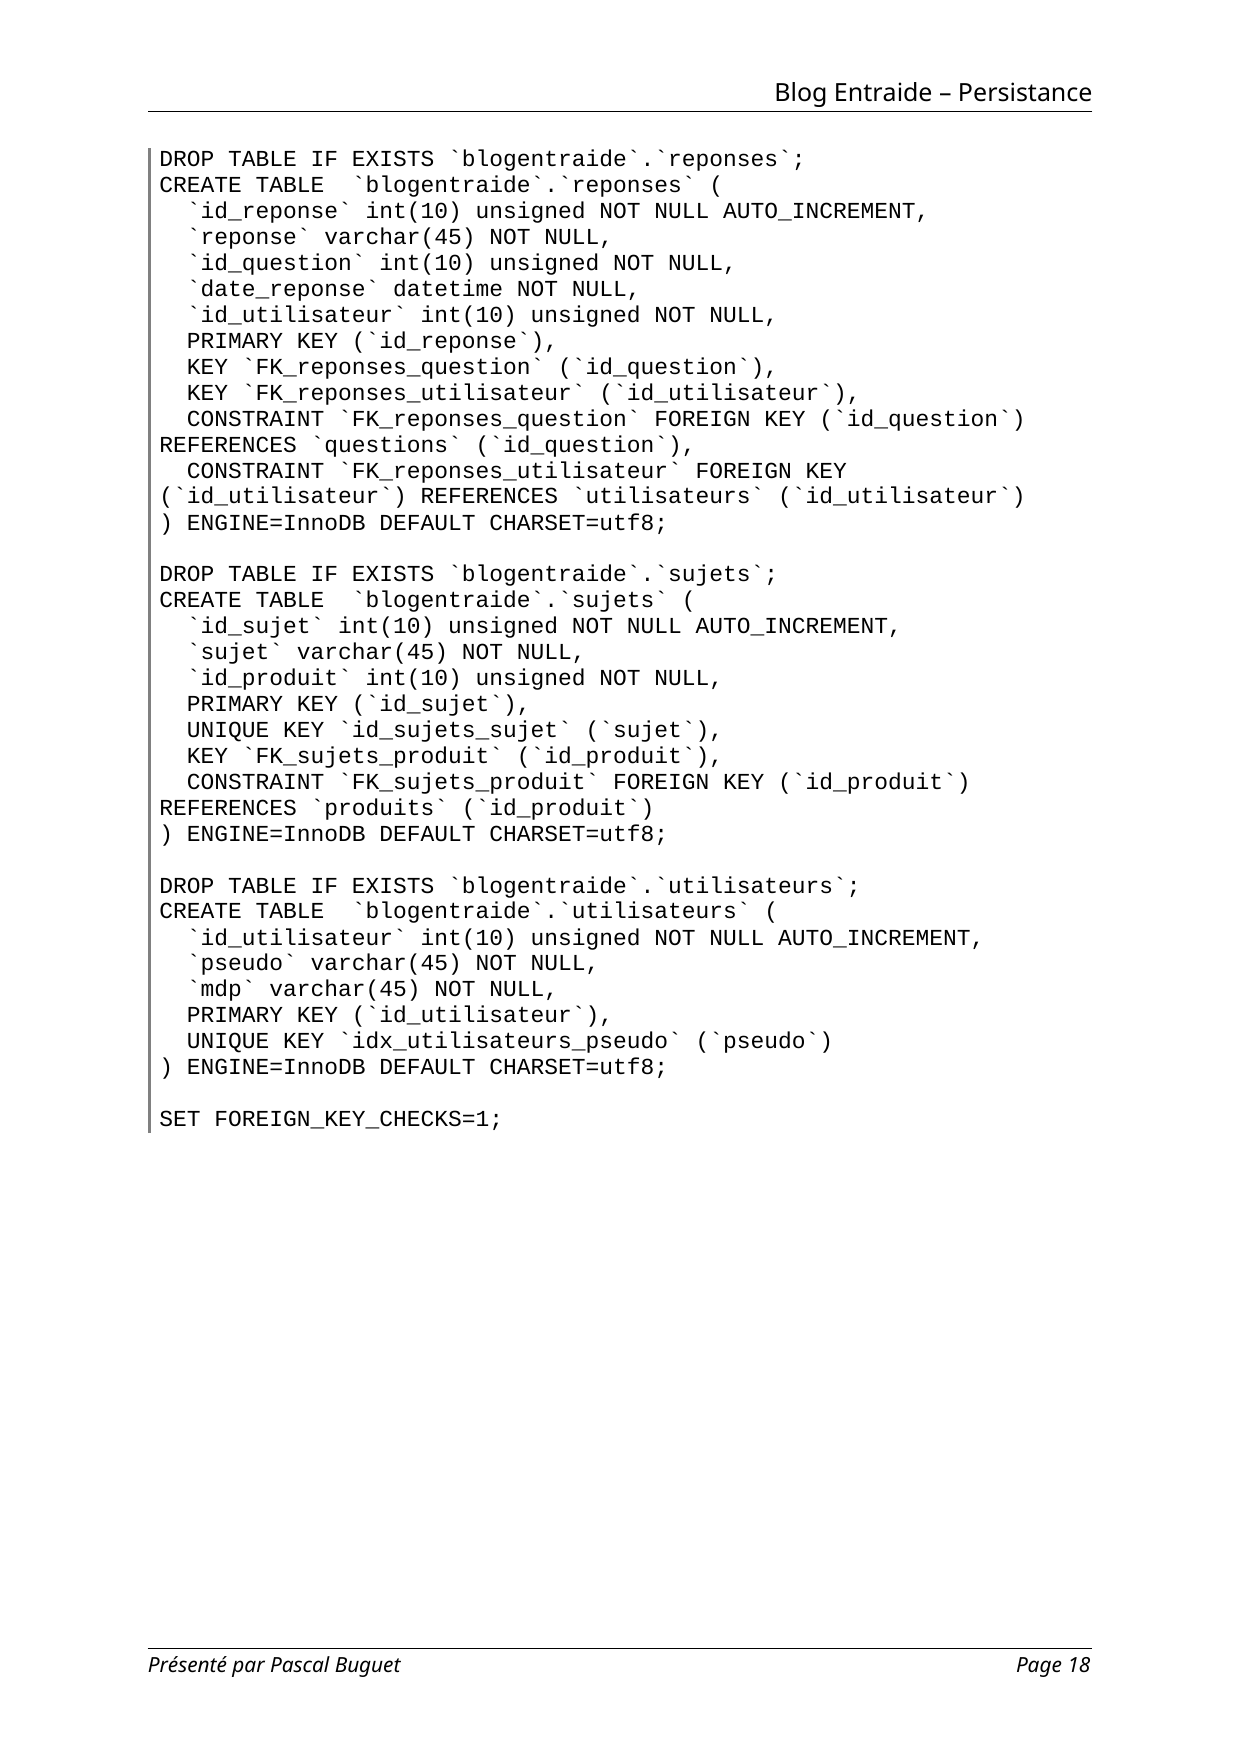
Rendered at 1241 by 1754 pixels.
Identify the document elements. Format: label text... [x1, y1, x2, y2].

text UNIQUE KEY `idx_utilisateurs_pseudo` (`pseudo`) [151, 1029, 1092, 1056]
text ) ENGINE=InnoDB DEFAULT CHARSET=utf8; [151, 1056, 1092, 1081]
text KEY `FK_reponses_question` (`id_question`), [151, 355, 1092, 381]
text CREATE TABLE `blogentraide`.`reponses` ( [151, 174, 1092, 199]
text ) ENGINE=InnoDB DEFAULT CHARSET=utf8; [151, 822, 1092, 848]
text KEY `FK_reponses_utilisateur` (`id_utilisateur`), [151, 381, 1092, 407]
text CREATE TABLE `blogentraide`.`utilisateurs` ( [151, 900, 1092, 926]
text `reponse` varchar(45) NOT NULL, [151, 226, 1092, 251]
text `id_utilisateur` int(10) unsigned NOT NULL AUTO_INCREMENT, [151, 926, 1092, 952]
text `mdp` varchar(45) NOT NULL, [151, 978, 1092, 1004]
text `id_produit` int(10) unsigned NOT NULL, [151, 666, 1092, 692]
text `id_utilisateur` int(10) unsigned NOT NULL, [151, 303, 1092, 329]
text `id_sujet` int(10) unsigned NOT NULL AUTO_INCREMENT, [151, 614, 1092, 641]
text DROP TABLE IF EXISTS `blogentraide`.`reponses`; [151, 148, 1092, 174]
text `date_reponse` datetime NOT NULL, [151, 277, 1092, 303]
text PRIMARY KEY (`id_utilisateur`), [151, 1004, 1092, 1029]
text SET FOREIGN_KEY_CHECKS=1; [151, 1107, 1092, 1133]
text PRIMARY KEY (`id_sujet`), [151, 692, 1092, 718]
text `id_question` int(10) unsigned NOT NULL, [151, 251, 1092, 277]
text CONSTRAINT `FK_reponses_utilisateur` FOREIGN KEY (`id_utilisateur`) REFERENCES `utilisateurs` (`id_utilisateur`) [151, 459, 1092, 511]
text CONSTRAINT `FK_sujets_produit` FOREIGN KEY (`id_produit`) REFERENCES `produits` (`id_produit`) [151, 770, 1092, 822]
text ) ENGINE=InnoDB DEFAULT CHARSET=utf8; [151, 511, 1092, 537]
text CONSTRAINT `FK_reponses_question` FOREIGN KEY (`id_question`) REFERENCES `questions` (`id_question`), [151, 407, 1092, 459]
text DROP TABLE IF EXISTS `blogentraide`.`sujets`; [151, 563, 1092, 589]
text `pseudo` varchar(45) NOT NULL, [151, 952, 1092, 978]
text `id_reponse` int(10) unsigned NOT NULL AUTO_INCREMENT, [151, 199, 1092, 226]
text DROP TABLE IF EXISTS `blogentraide`.`utilisateurs`; [151, 874, 1092, 900]
text PRIMARY KEY (`id_reponse`), [151, 329, 1092, 355]
text UNIQUE KEY `id_sujets_sujet` (`sujet`), [151, 718, 1092, 744]
text `sujet` varchar(45) NOT NULL, [151, 641, 1092, 666]
text CREATE TABLE `blogentraide`.`sujets` ( [151, 589, 1092, 614]
text KEY `FK_sujets_produit` (`id_produit`), [151, 744, 1092, 770]
